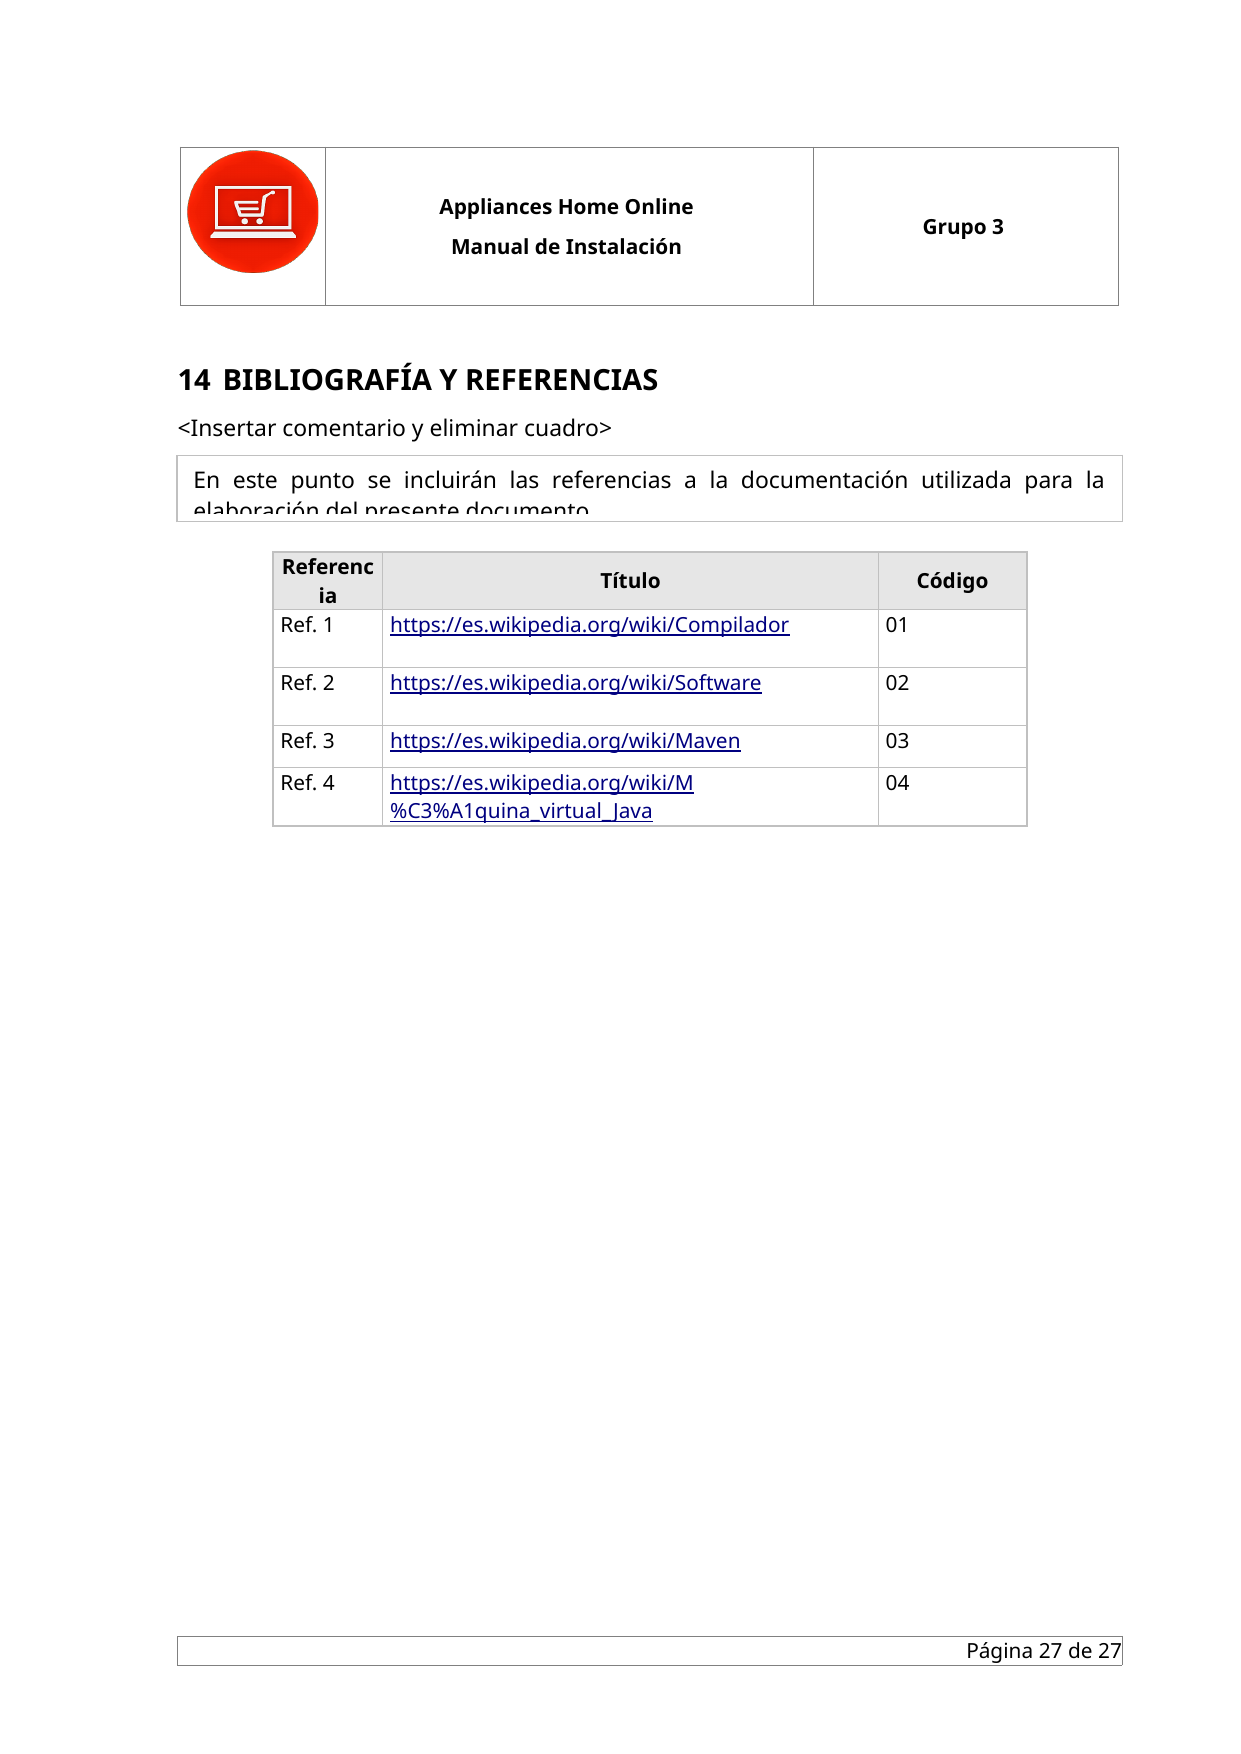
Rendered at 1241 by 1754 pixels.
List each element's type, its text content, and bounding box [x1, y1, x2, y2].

table_cell https://es.wikipedia.org/wiki/Compilador [383, 610, 878, 667]
table_cell Ref. 2 [274, 668, 382, 725]
table_cell Ref. 4 [274, 768, 382, 825]
table_cell 01 [879, 610, 1026, 667]
table_cell 04 [879, 768, 1026, 825]
table_cell Ref. 3 [274, 726, 382, 767]
table_cell https://es.wikipedia.org/wiki/Maven [383, 726, 878, 767]
table_cell Ref. 1 [274, 610, 382, 667]
table_cell https://es.wikipedia.org/wiki/M%C3%A1quina_virtual_Java [383, 768, 878, 825]
text <Insertar comentario y eliminar cuadro> [177, 411, 1122, 443]
subtitle BIBLIOGRAFÍA Y REFERENCIAS [177, 359, 1122, 399]
table_header Referencia [274, 553, 382, 609]
table_header Código [879, 553, 1026, 609]
table_cell 03 [879, 726, 1026, 767]
table_cell https://es.wikipedia.org/wiki/Software [383, 668, 878, 725]
table_cell 02 [879, 668, 1026, 725]
table_header Título [383, 553, 878, 609]
text En este punto se incluirán las referencias a la documentación utilizada para la elaboración del presente documento. [193, 463, 1106, 513]
